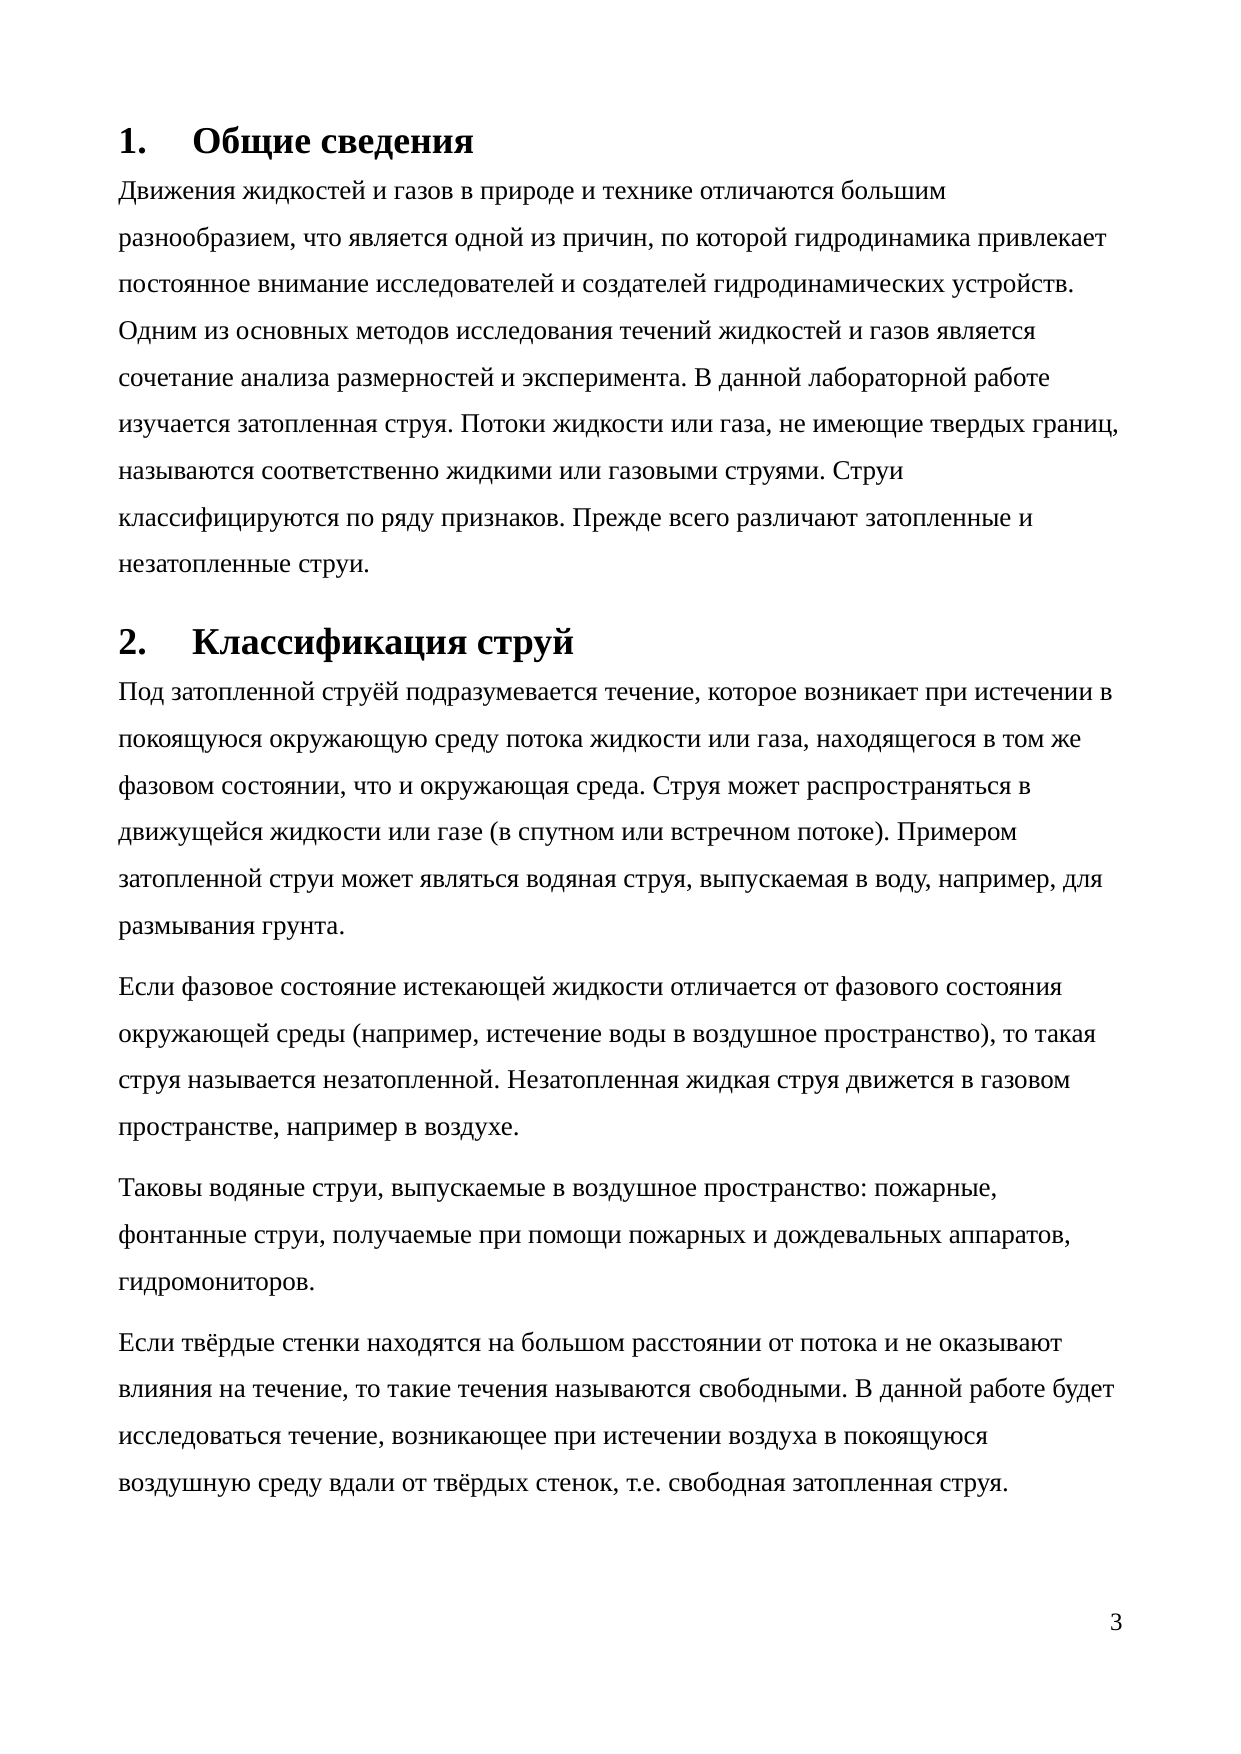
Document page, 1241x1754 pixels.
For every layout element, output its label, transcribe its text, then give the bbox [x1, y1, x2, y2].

text Движения жидкостей и газов в природе и технике отличаются большим разнообразием, что является одной из причин, по которой гидродинамика привлекает постоянное внимание исследователей и создателей гидродинамических устройств. Одним из основных методов исследования течений жидкостей и газов является сочетание анализа размерностей и эксперимента. В данной лабораторной работе изучается затопленная струя. Потоки жидкости или газа, не имеющие твердых границ, называются соответственно жидкими или газовыми струями. Струи классифицируются по ряду признаков. Прежде всего различают затопленные и незатопленные струи. [118, 174, 1122, 579]
text Если твёрдые стенки находятся на большом расстоянии от потока и не оказывают влияния на течение, то такие течения называются свободными. В данной работе будет исследоваться течение, возникающее при истечении воздуха в покоящуюся воздушную среду вдали от твёрдых стенок, т.е. свободная затопленная струя. [118, 1326, 1122, 1497]
text Если фазовое состояние истекающей жидкости отличается от фазового состояния окружающей среды (например, истечение воды в воздушное пространство), то такая струя называется незатопленной. Незатопленная жидкая струя движется в газовом пространстве, например в воздухе. [118, 970, 1122, 1141]
subtitle Классификация струй [118, 619, 1122, 663]
text Под затопленной струёй подразумевается течение, которое возникает при истечении в покоящуюся окружающую среду потока жидкости или газа, находящегося в том же фазовом состоянии, что и окружающая среда. Струя может распространяться в движущейся жидкости или газе (в спутном или встречном потоке). Примером затопленной струи может являться водяная струя, выпускаемая в воду, например, для размывания грунта. [118, 675, 1122, 940]
subtitle Общие сведения [118, 118, 1122, 162]
text Таковы водяные струи, выпускаемые в воздушное пространство: пожарные, фонтанные струи, получаемые при помощи пожарных и дождевальных аппаратов, гидромониторов. [118, 1171, 1122, 1296]
